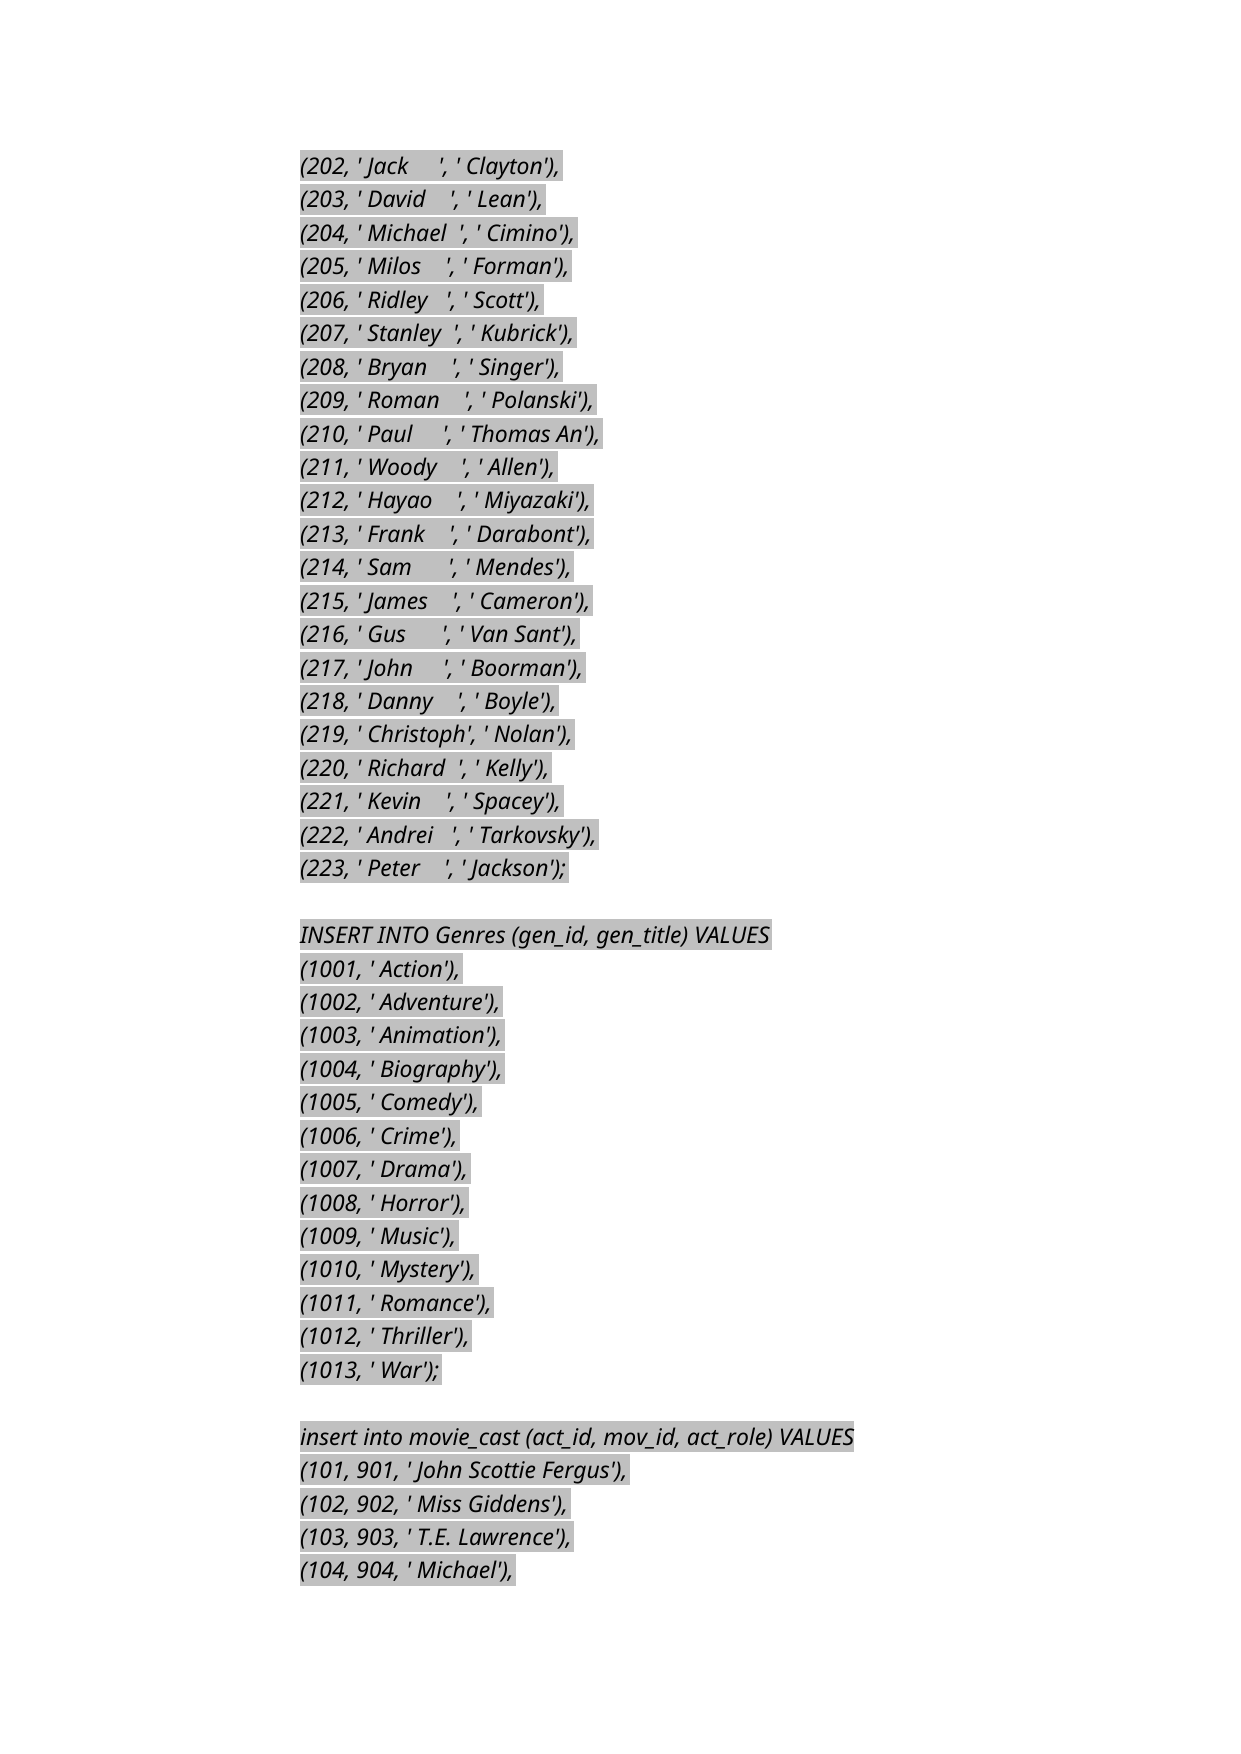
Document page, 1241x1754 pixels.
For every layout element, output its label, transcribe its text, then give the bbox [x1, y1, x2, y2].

list (202, ' Jack ', ' Clayton'), (203, ' David ', ' Lean'), (204, ' Michael ', ' Cimino'), (205, ' Milos ', ' Forman'), (206, ' Ridley ', ' Scott'), (207, ' Stanley ', ' Kubrick'), (208, ' Bryan ', ' Singer'), (209, ' Roman ', ' Polanski'), (210, ' Paul ', ' Thomas An'), (211, ' Woody ', ' Allen'), (212, ' Hayao ', ' Miyazaki'), (213, ' Frank ', ' Darabont'), (214, ' Sam ', ' Mendes'), (215, ' James ', ' Cameron'), (216, ' Gus ', ' Van Sant'), (217, ' John ', ' Boorman'), (218, ' Danny ', ' Boyle'), (219, ' Christoph', ' Nolan'), (220, ' Richard ', ' Kelly'), (221, ' Kevin ', ' Spacey'), (222, ' Andrei ', ' Tarkovsky'), (223, ' Peter ', ' Jackson'); INSERT INTO Genres (gen_id, gen_title) VALUES (1001, ' Action'), (1002, ' Adventure'), (1003, ' Animation'), (1004, ' Biography'), (1005, ' Comedy'), (1006, ' Crime'), (1007, ' Drama'), (1008, ' Horror'), (1009, ' Music'), (1010, ' Mystery'), (1011, ' Romance'), (1012, ' Thriller'), (1013, ' War'); insert into movie_cast (act_id, mov_id, act_role) VALUES (101, 901, ' John Scottie Fergus'), (102, 902, ' Miss Giddens'), (103, 903, ' T.E. Lawrence'), (104, 904, ' Michael'), [262, 150, 1090, 1586]
